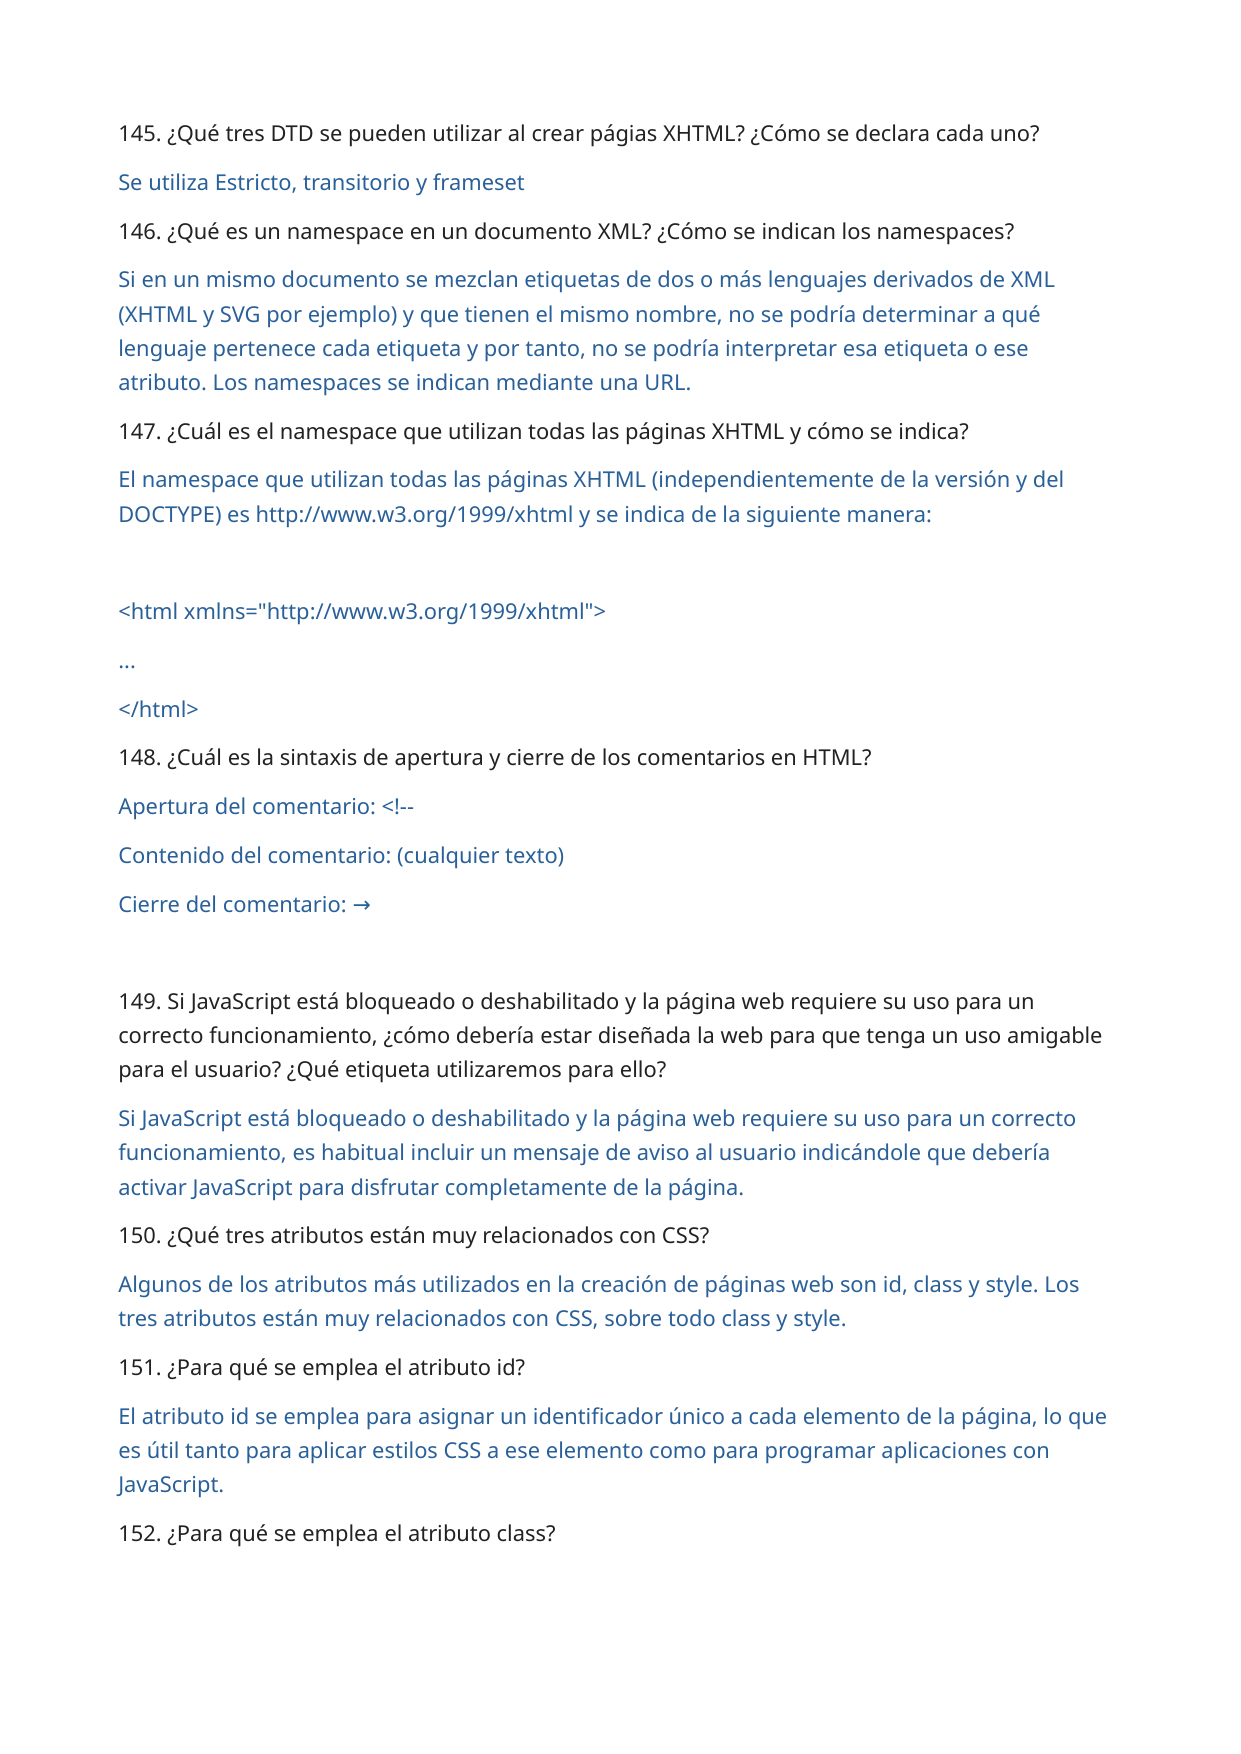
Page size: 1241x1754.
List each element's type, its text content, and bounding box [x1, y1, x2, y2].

text 152. ¿Para qué se emplea el atributo class? [118, 1518, 1122, 1547]
text 145. ¿Qué tres DTD se pueden utilizar al crear págias XHTML? ¿Cómo se declara cada uno? [118, 118, 1122, 148]
text Se utiliza Estricto, transitorio y frameset [118, 167, 1122, 197]
text <html xmlns="http://www.w3.org/1999/xhtml"> [118, 596, 1122, 626]
text Cierre del comentario: → [118, 888, 1122, 918]
text Si en un mismo documento se mezclan etiquetas de dos o más lenguajes derivados de XML (XHTML y SVG por ejemplo) y que tienen el mismo nombre, no se podría determinar a qué lenguaje pertenece cada etiqueta y por tanto, no se podría interpretar esa etiqueta o ese atributo. Los namespaces se indican mediante una URL. [118, 264, 1122, 397]
text 151. ¿Para qué se emplea el atributo id? [118, 1352, 1122, 1382]
text Contenido del comentario: (cualquier texto) [118, 840, 1122, 869]
text Algunos de los atributos más utilizados en la creación de páginas web son id, class y style. Los tres atributos están muy relacionados con CSS, sobre todo class y style. [118, 1269, 1122, 1333]
text 150. ¿Qué tres atributos están muy relacionados con CSS? [118, 1220, 1122, 1250]
text 148. ¿Cuál es la sintaxis de apertura y cierre de los comentarios en HTML? [118, 742, 1122, 772]
text Apertura del comentario: <!-- [118, 791, 1122, 821]
text El namespace que utilizan todas las páginas XHTML (independientemente de la versión y del DOCTYPE) es http://www.w3.org/1999/xhtml y se indica de la siguiente manera: [118, 464, 1122, 528]
text 147. ¿Cuál es el namespace que utilizan todas las páginas XHTML y cómo se indica? [118, 416, 1122, 445]
text El atributo id se emplea para asignar un identificador único a cada elemento de la página, lo que es útil tanto para aplicar estilos CSS a ese elemento como para programar aplicaciones con JavaScript. [118, 1401, 1122, 1499]
text 149. Si JavaScript está bloqueado o deshabilitado y la página web requiere su uso para un correcto funcionamiento, ¿cómo debería estar diseñada la web para que tenga un uso amigable para el usuario? ¿Qué etiqueta utilizaremos para ello? [118, 986, 1122, 1084]
text Si JavaScript está bloqueado o deshabilitado y la página web requiere su uso para un correcto funcionamiento, es habitual incluir un mensaje de aviso al usuario indicándole que debería activar JavaScript para disfrutar completamente de la página. [118, 1103, 1122, 1201]
text </html> [118, 693, 1122, 723]
text 146. ¿Qué es un namespace en un documento XML? ¿Cómo se indican los namespaces? [118, 216, 1122, 245]
text ... [118, 645, 1122, 674]
